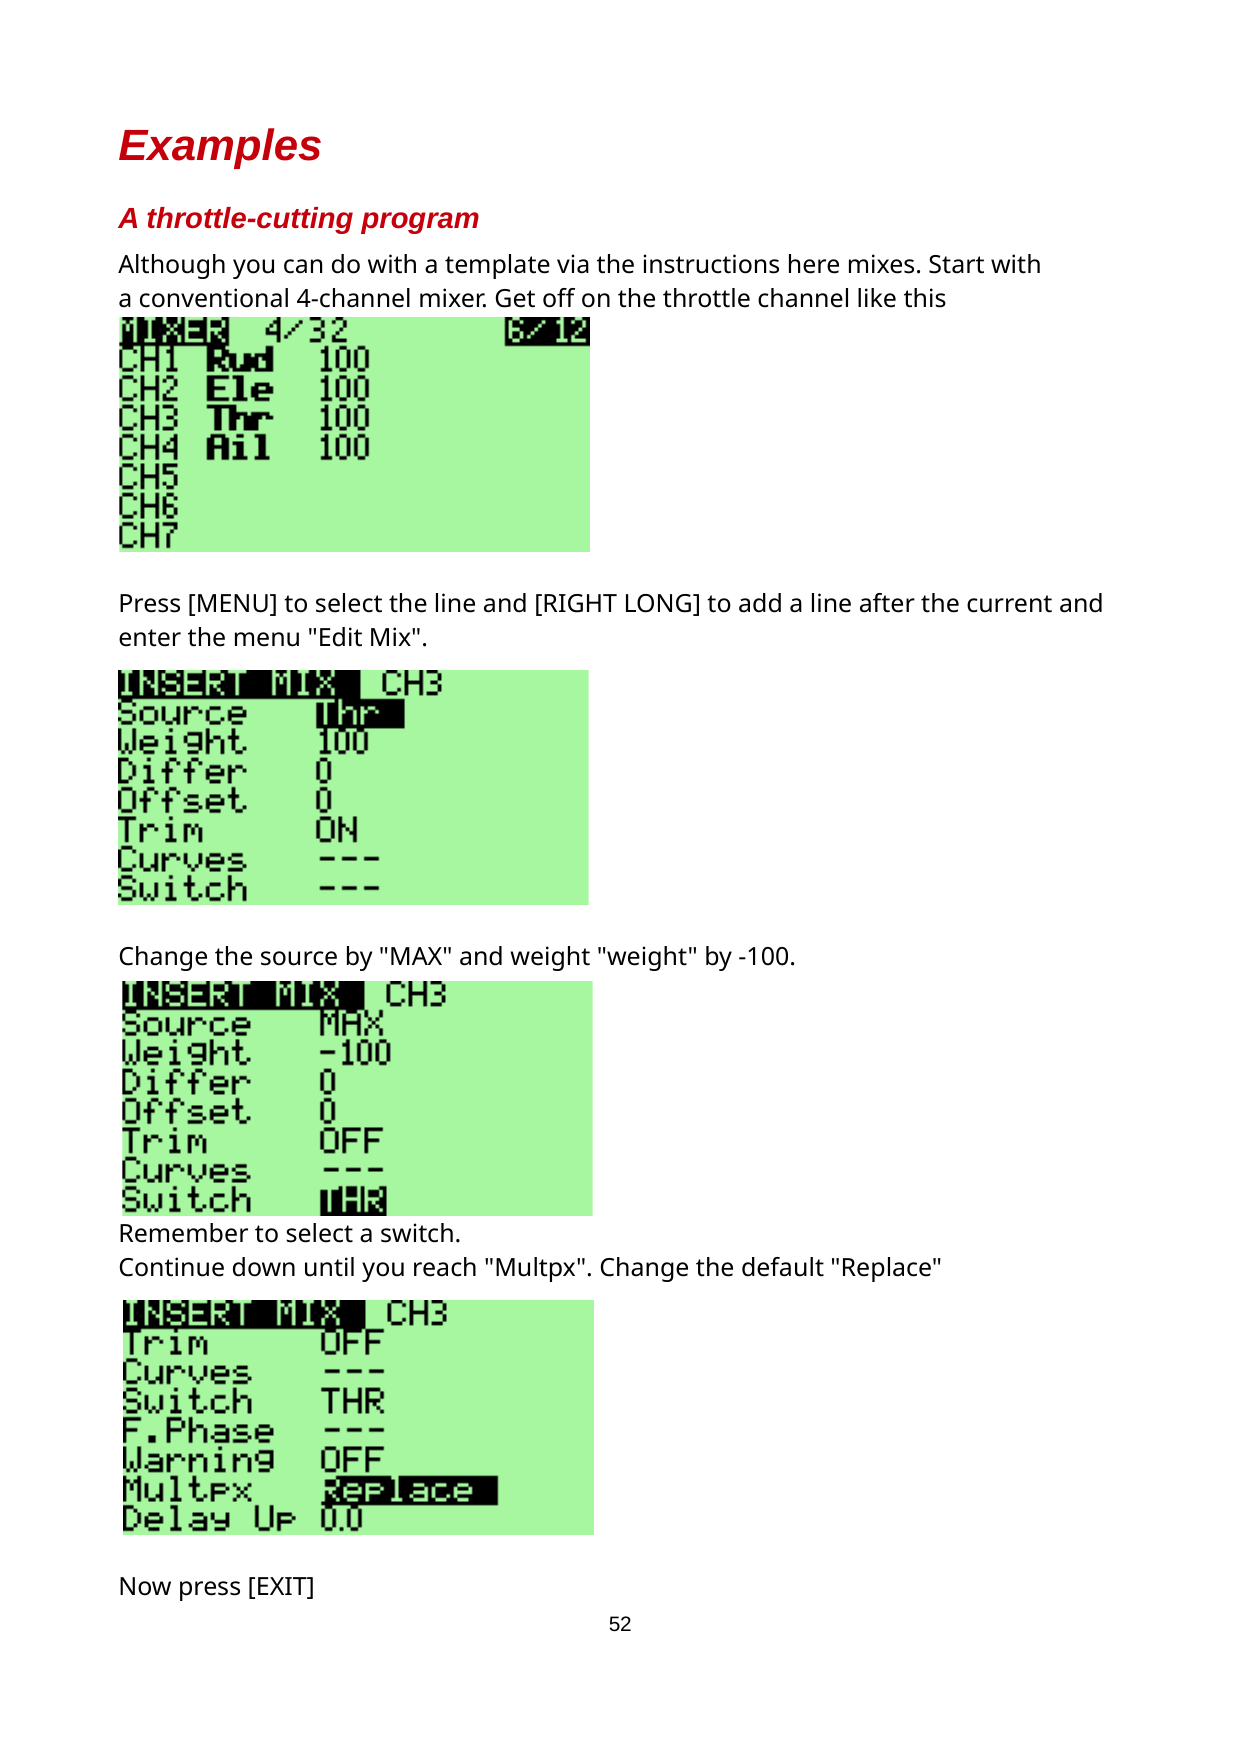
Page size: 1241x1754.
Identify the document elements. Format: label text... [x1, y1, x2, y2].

text Continue down until you reach "Multpx". Change the default "Replace" [118, 1249, 1122, 1284]
text Change the source by "MAX" and weight "weight" by -100. [118, 938, 1122, 972]
text Press [MENU] to select the line and [RIGHT LONG] to add a line after the current and enter the menu "Edit Mix". [118, 585, 1122, 653]
text Remember to select a switch. [118, 972, 1122, 1249]
subtitle Examples [118, 119, 1122, 169]
picture [118, 670, 589, 905]
picture [119, 317, 590, 552]
text Although you can do with a template via the instructions here mixes. Start with a conventional 4-channel mixer. Get off on the throttle channel like this [118, 247, 1122, 585]
picture [123, 1300, 594, 1535]
text Now press [EXIT] [118, 1569, 1122, 1603]
subtitle A throttle-cutting program [118, 201, 1122, 234]
picture [122, 981, 593, 1216]
